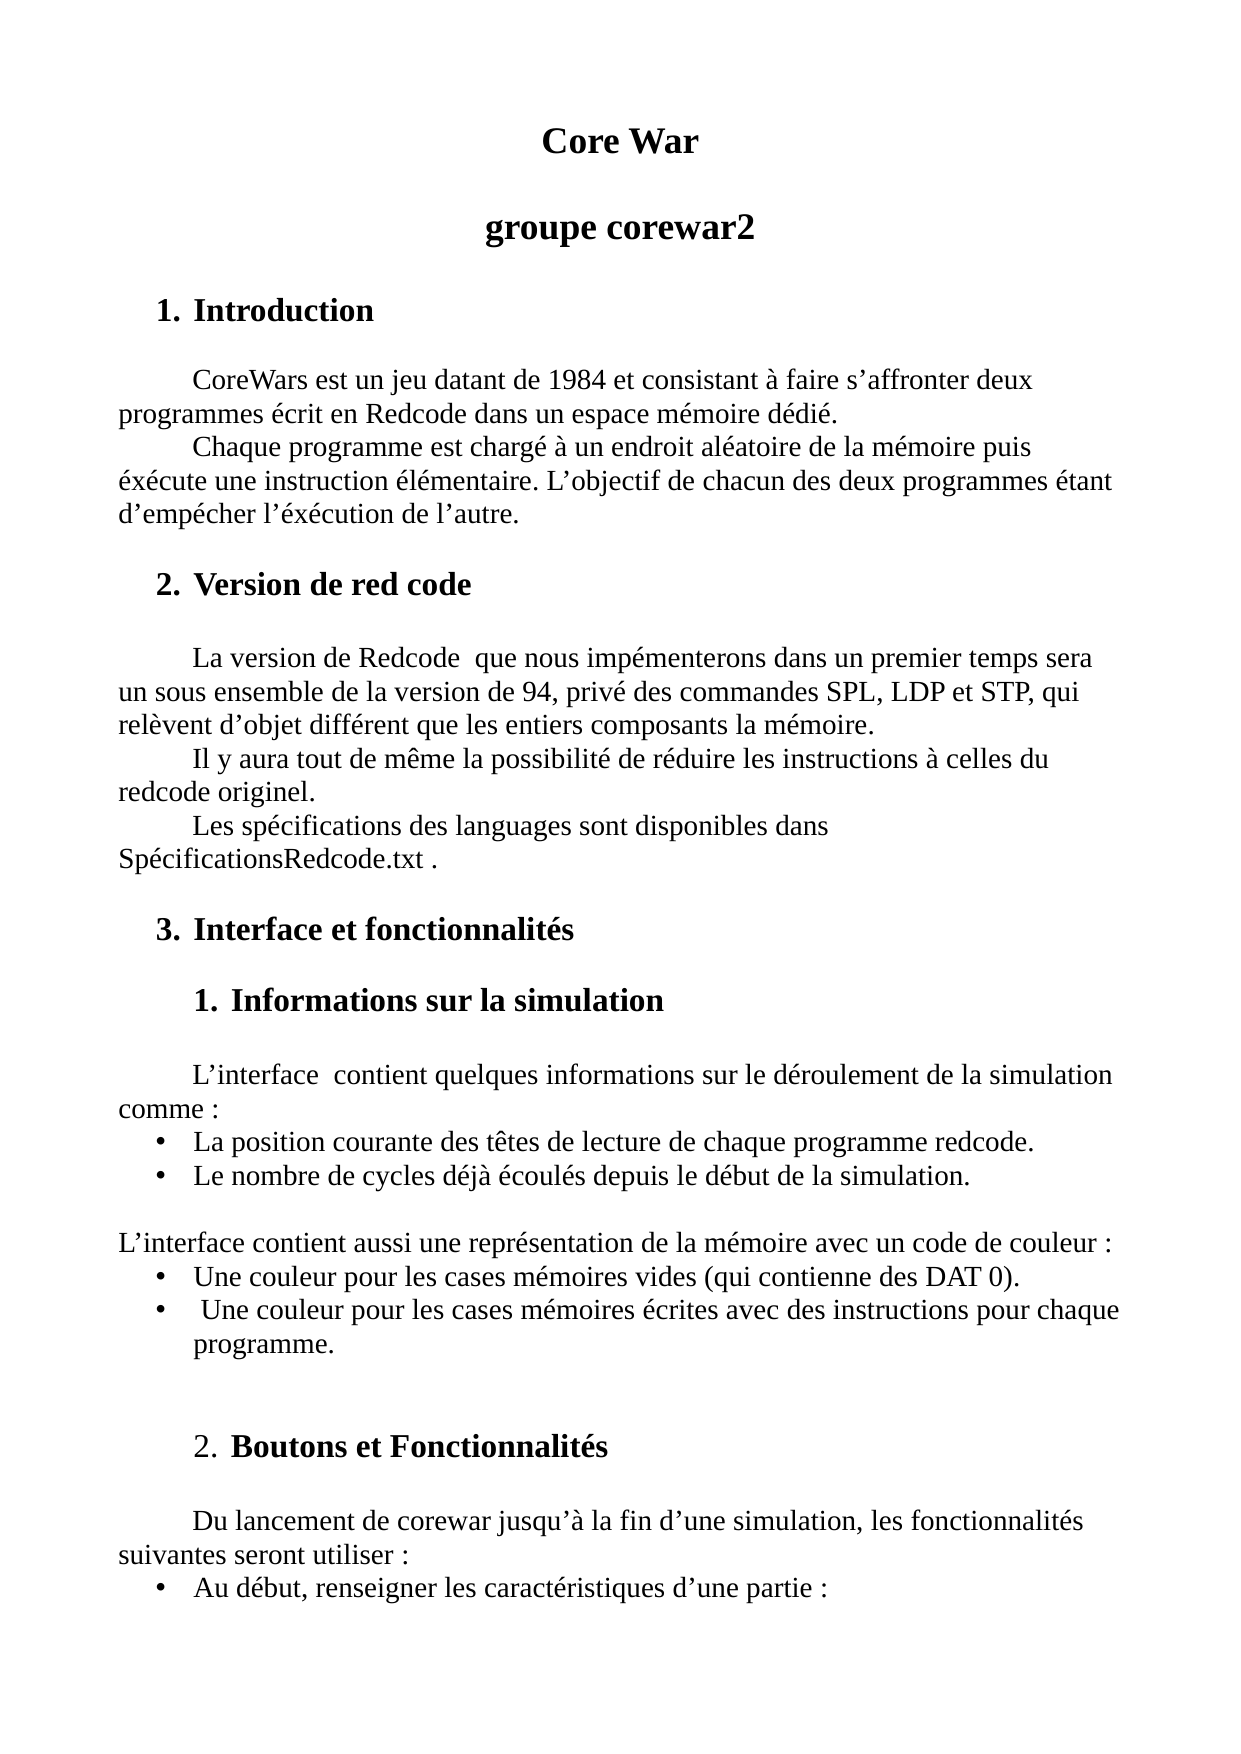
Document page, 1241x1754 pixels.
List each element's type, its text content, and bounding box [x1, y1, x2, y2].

text CoreWars est un jeu datant de 1984 et consistant à faire s’affronter deux programmes écrit en Redcode dans un espace mémoire dédié. [118, 362, 1122, 429]
list Introduction [156, 291, 1122, 329]
list Une couleur pour les cases mémoires vides (qui contienne des DAT 0). [156, 1259, 1122, 1292]
list Au début, renseigner les caractéristiques d’une partie : [156, 1570, 1122, 1604]
text La version de Redcode que nous impémenterons dans un premier temps sera un sous ensemble de la version de 94, privé des commandes SPL, LDP et STP, qui relèvent d’objet différent que les entiers composants la mémoire. [118, 640, 1122, 741]
list Informations sur la simulation [193, 981, 1122, 1019]
list Interface et fonctionnalités [156, 909, 1122, 947]
text L’interface contient quelques informations sur le déroulement de la simulation comme : [118, 1057, 1122, 1124]
list Le nombre de cycles déjà écoulés depuis le début de la simulation. [156, 1158, 1122, 1192]
text Les spécifications des languages sont disponibles dans SpécificationsRedcode.txt . [118, 808, 1122, 875]
list La position courante des têtes de lecture de chaque programme redcode. [156, 1124, 1122, 1158]
list Boutons et Fonctionnalités [193, 1427, 1122, 1465]
list Une couleur pour les cases mémoires écrites avec des instructions pour chaque programme. [156, 1292, 1122, 1359]
text Il y aura tout de même la possibilité de réduire les instructions à celles du redcode originel. [118, 741, 1122, 808]
text Du lancement de corewar jusqu’à la fin d’une simulation, les fonctionnalités suivantes seront utiliser : [118, 1503, 1122, 1570]
text Core War [118, 118, 1122, 161]
text Chaque programme est chargé à un endroit aléatoire de la mémoire puis éxécute une instruction élémentaire. L’objectif de chacun des deux programmes étant d’empécher l’éxécution de l’autre. [118, 429, 1122, 530]
list Version de red code [156, 564, 1122, 602]
text L’interface contient aussi une représentation de la mémoire avec un code de couleur : [118, 1225, 1122, 1259]
text groupe corewar2 [118, 204, 1122, 247]
